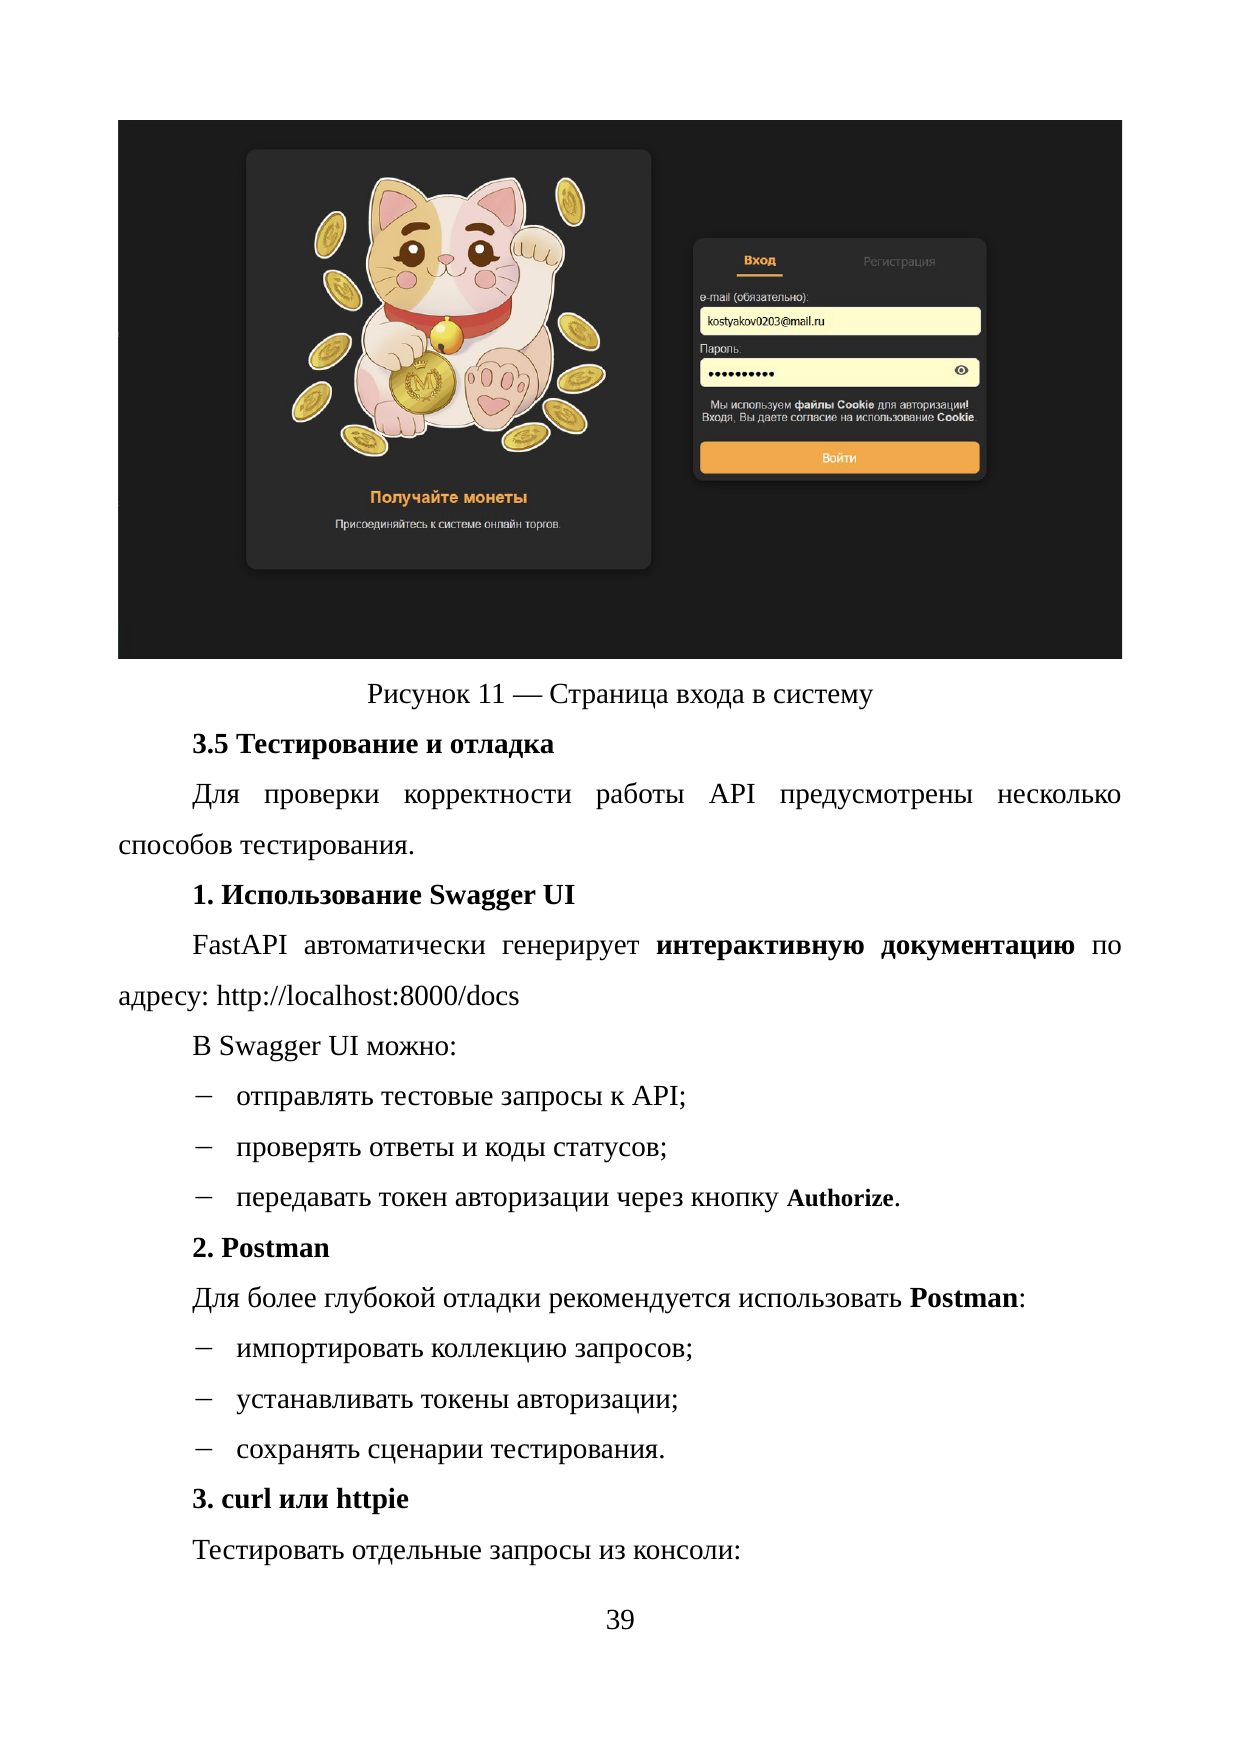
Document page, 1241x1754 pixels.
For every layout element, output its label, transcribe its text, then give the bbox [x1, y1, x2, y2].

text Рисунок 11 — Страница входа в систему [118, 676, 1122, 709]
list передавать токен авторизации через кнопку Authorize. [118, 1179, 1122, 1213]
list проверять ответы и коды статусов; [118, 1129, 1122, 1162]
text Для проверки корректности работы API предусмотрены несколько способов тестирования. [118, 777, 1122, 860]
picture [118, 118, 1123, 660]
text Тестировать отдельные запросы из консоли: [118, 1532, 1122, 1565]
list отправлять тестовые запросы к API; [118, 1078, 1122, 1112]
text 1. Использование Swagger UI [118, 877, 1122, 911]
list импортировать коллекцию запросов; [118, 1330, 1122, 1364]
text Для более глубокой отладки рекомендуется использовать Postman: [118, 1280, 1122, 1313]
text 3. curl или httpie [118, 1482, 1122, 1515]
list устанавливать токены авторизации; [118, 1381, 1122, 1414]
text В Swagger UI можно: [118, 1028, 1122, 1062]
list сохранять сценарии тестирования. [118, 1431, 1122, 1465]
text 2. Postman [118, 1230, 1122, 1263]
subtitle 3.5 Тестирование и отладка [118, 726, 1122, 760]
text FastAPI автоматически генерирует интерактивную документацию по адресу: http://localhost:8000/docs [118, 927, 1122, 1011]
